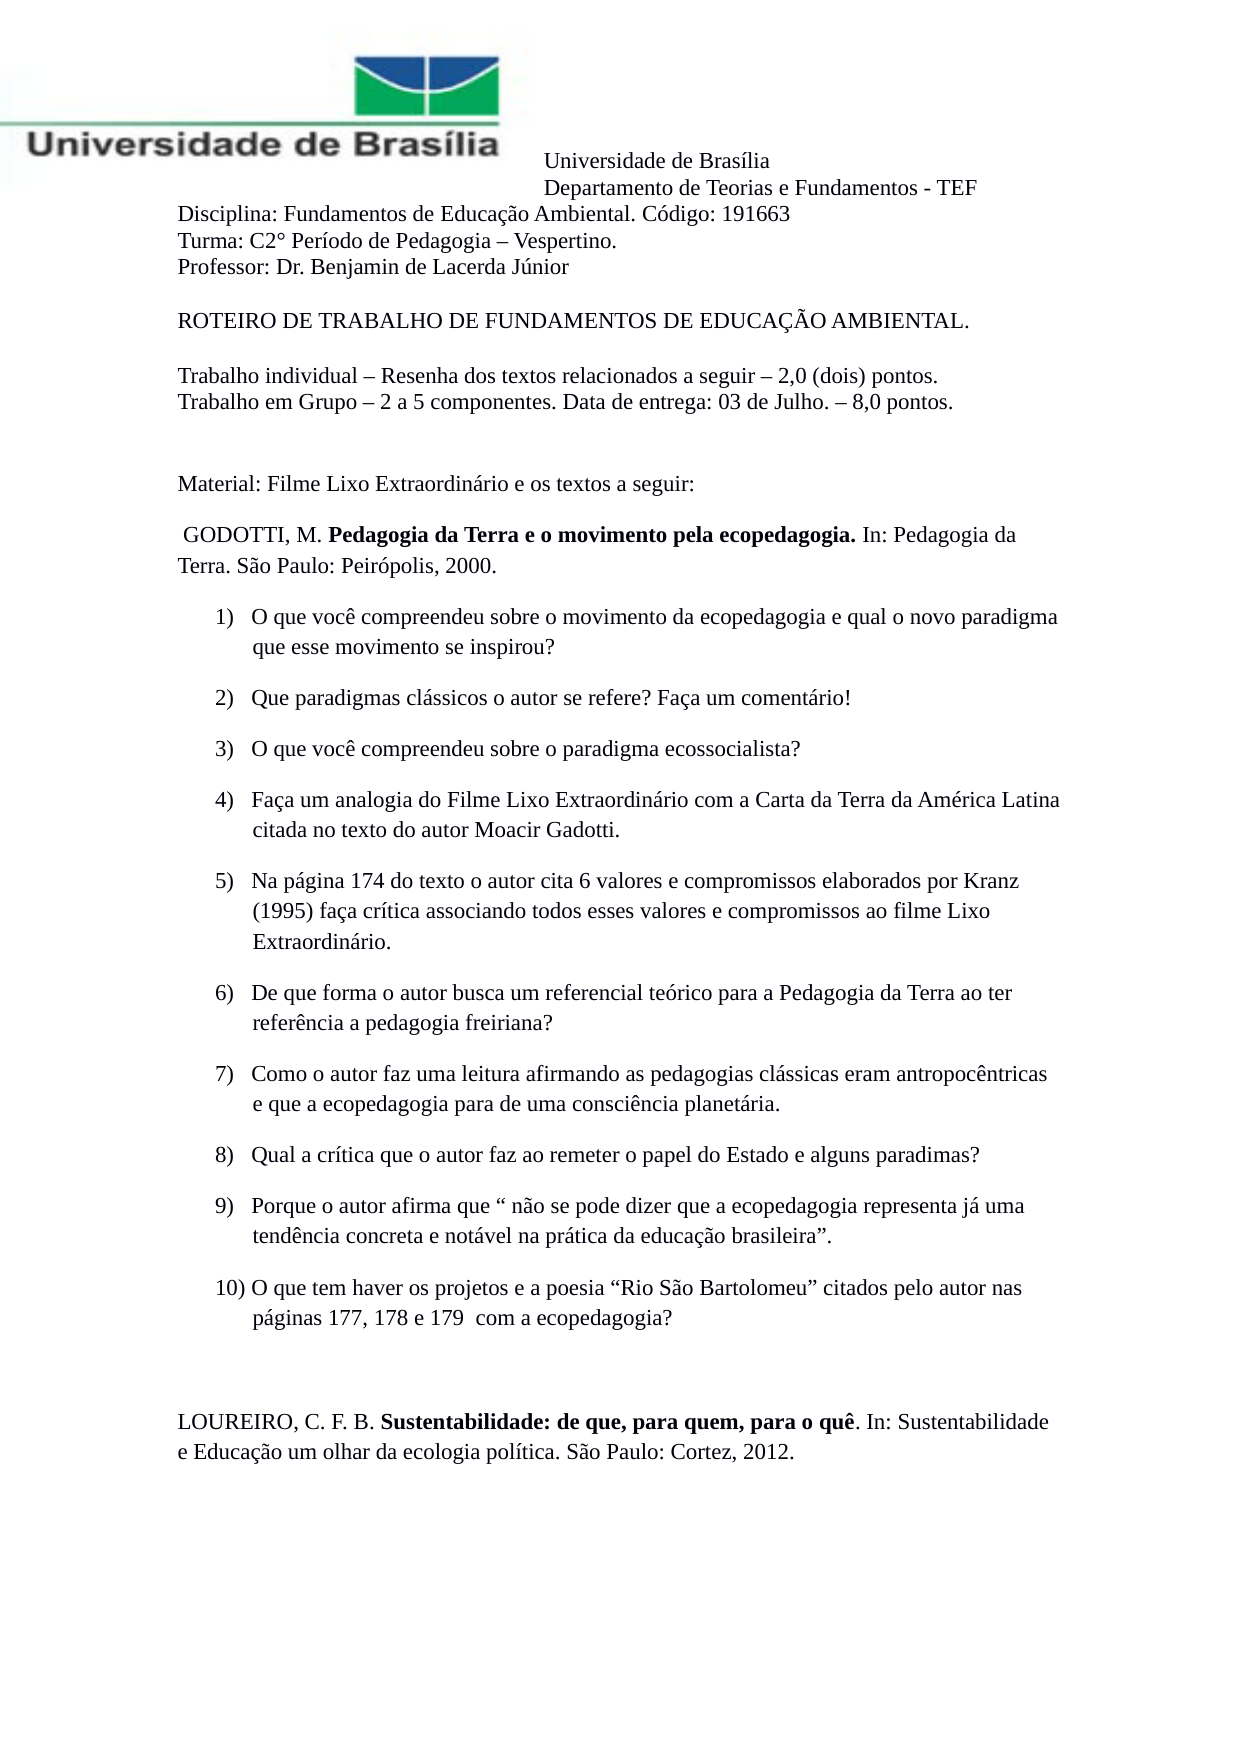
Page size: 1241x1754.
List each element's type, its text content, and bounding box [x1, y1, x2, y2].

list O que tem haver os projetos e a poesia “Rio São Bartolomeu” citados pelo autor nas páginas 177, 178 e 179 com a ecopedagogia? [215, 1274, 1063, 1330]
text Departamento de Teorias e Fundamentos - TEF [177, 174, 1063, 200]
text Material: Filme Lixo Extraordinário e os textos a seguir: [177, 471, 1063, 497]
list De que forma o autor busca um referencial teórico para a Pedagogia da Terra ao ter referência a pedagogia freiriana? [215, 979, 1063, 1035]
text Trabalho individual – Resenha dos textos relacionados a seguir – 2,0 (dois) pontos. [177, 362, 1063, 388]
text Disciplina: Fundamentos de Educação Ambiental. Código: 191663 [177, 200, 1063, 227]
list O que você compreendeu sobre o paradigma ecossocialista? [215, 735, 1063, 761]
text Turma: C2° Período de Pedagogia – Vespertino. [177, 227, 1063, 253]
list Como o autor faz uma leitura afirmando as pedagogias clássicas eram antropocêntricas e que a ecopedagogia para de uma consciência planetária. [215, 1060, 1063, 1117]
text Professor: Dr. Benjamin de Lacerda Júnior [177, 253, 1063, 279]
list Faça um analogia do Filme Lixo Extraordinário com a Carta da Terra da América Latina citada no texto do autor Moacir Gadotti. [215, 786, 1063, 843]
list Qual a crítica que o autor faz ao remeter o papel do Estado e alguns paradimas? [215, 1141, 1063, 1168]
text Trabalho em Grupo – 2 a 5 componentes. Data de entrega: 03 de Julho. – 8,0 pontos. [177, 388, 1063, 414]
list Porque o autor afirma que “ não se pode dizer que a ecopedagogia representa já uma tendência concreta e notável na prática da educação brasileira”. [215, 1192, 1063, 1249]
text Universidade de Brasília [544, 148, 1063, 174]
text GODOTTI, M. Pedagogia da Terra e o movimento pela ecopedagogia. In: Pedagogia da Terra. São Paulo: Peirópolis, 2000. [177, 522, 1063, 578]
list Que paradigmas clássicos o autor se refere? Faça um comentário! [215, 684, 1063, 710]
list O que você compreendeu sobre o movimento da ecopedagogia e qual o novo paradigma que esse movimento se inspirou? [215, 603, 1063, 659]
picture [0, 0, 544, 189]
list Na página 174 do texto o autor cita 6 valores e compromissos elaborados por Kranz (1995) faça crítica associando todos esses valores e compromissos ao filme Lixo Extraordinário. [215, 867, 1063, 954]
text LOUREIRO, C. F. B. Sustentabilidade: de que, para quem, para o quê. In: Sustentabilidade e Educação um olhar da ecologia política. São Paulo: Cortez, 2012. [177, 1408, 1063, 1464]
text ROTEIRO DE TRABALHO DE FUNDAMENTOS DE EDUCAÇÃO AMBIENTAL. [177, 307, 1063, 334]
